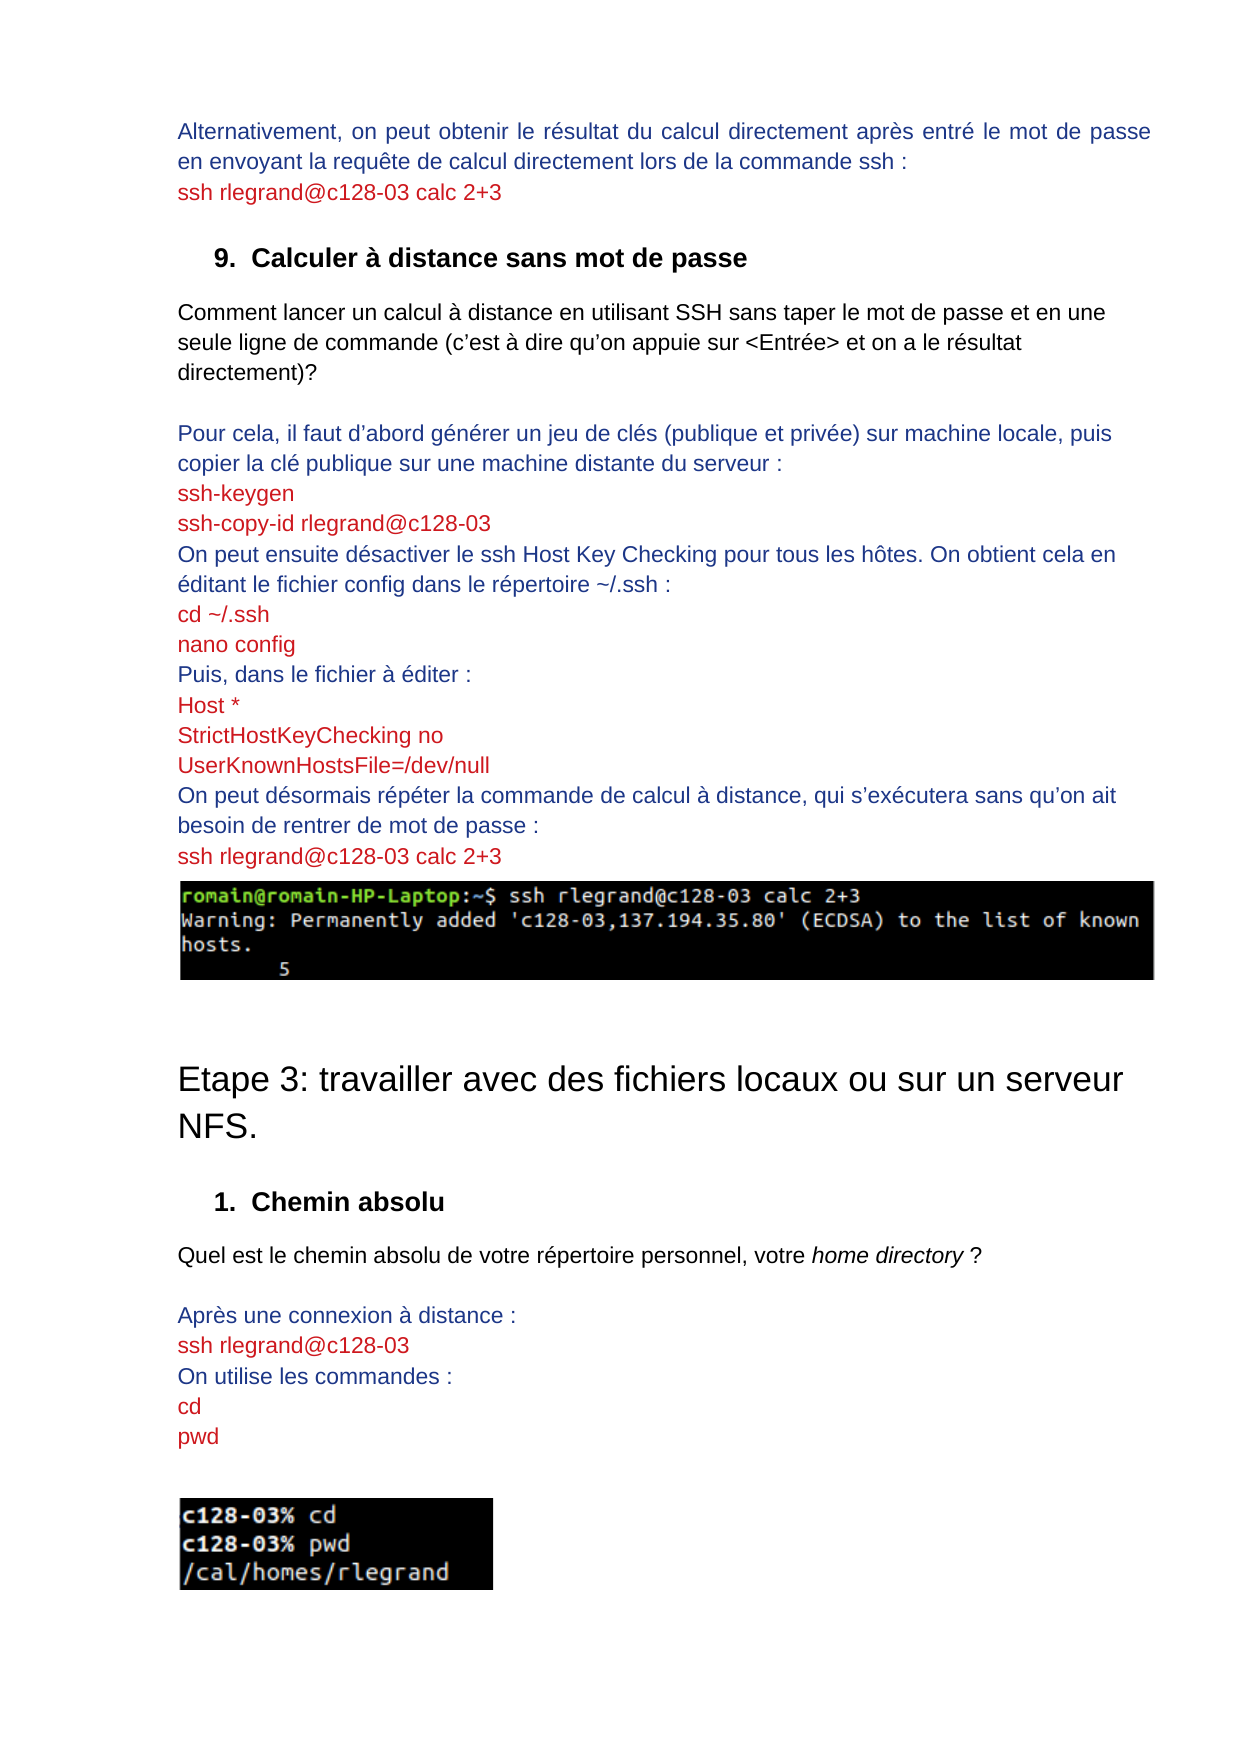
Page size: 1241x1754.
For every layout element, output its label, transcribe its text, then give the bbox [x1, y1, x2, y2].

text ssh rlegrand@c128-03 [177, 1332, 1152, 1359]
text Alternativement, on peut obtenir le résultat du calcul directement après entré le mot de passe en envoyant la requête de calcul directement lors de la commande ssh : [177, 118, 1152, 175]
text Host * [177, 692, 1152, 718]
text On utilise les commandes : [177, 1363, 1152, 1389]
text UserKnownHostsFile=/dev/null [177, 752, 1152, 778]
subtitle Chemin absolu [213, 1186, 1152, 1217]
text nano config [177, 631, 1152, 657]
text ssh rlegrand@c128-03 calc 2+3 [177, 843, 1152, 869]
text Après une connexion à distance : [177, 1302, 1152, 1329]
subtitle Etape 3: travailler avec des fichiers locaux ou sur un serveur NFS. [177, 1059, 1152, 1146]
text cd ~/.ssh [177, 601, 1152, 627]
text ssh-copy-id rlegrand@c128-03 [177, 510, 1152, 537]
text ssh rlegrand@c128-03 calc 2+3 [177, 178, 1152, 205]
text cd [177, 1393, 1152, 1419]
picture [180, 881, 1155, 980]
text pwd [177, 1423, 1152, 1449]
text ssh-keygen [177, 480, 1152, 506]
picture [179, 1498, 494, 1590]
text On peut désormais répéter la commande de calcul à distance, qui s’exécutera sans qu’on ait besoin de rentrer de mot de passe : [177, 782, 1152, 839]
text Comment lancer un calcul à distance en utilisant SSH sans taper le mot de passe et en une seule ligne de commande (c’est à dire qu’on appuie sur <Entrée> et on a le résultat directement)? [177, 299, 1152, 386]
text Puis, dans le fichier à éditer : [177, 661, 1152, 688]
text Pour cela, il faut d’abord générer un jeu de clés (publique et privée) sur machine locale, puis copier la clé publique sur une machine distante du serveur : [177, 420, 1152, 476]
subtitle Calculer à distance sans mot de passe [213, 242, 1152, 273]
text On peut ensuite désactiver le ssh Host Key Checking pour tous les hôtes. On obtient cela en éditant le fichier config dans le répertoire ~/.ssh : [177, 541, 1152, 597]
text Quel est le chemin absolu de votre répertoire personnel, votre home directory ? [177, 1242, 1152, 1269]
text StrictHostKeyChecking no [177, 722, 1152, 748]
